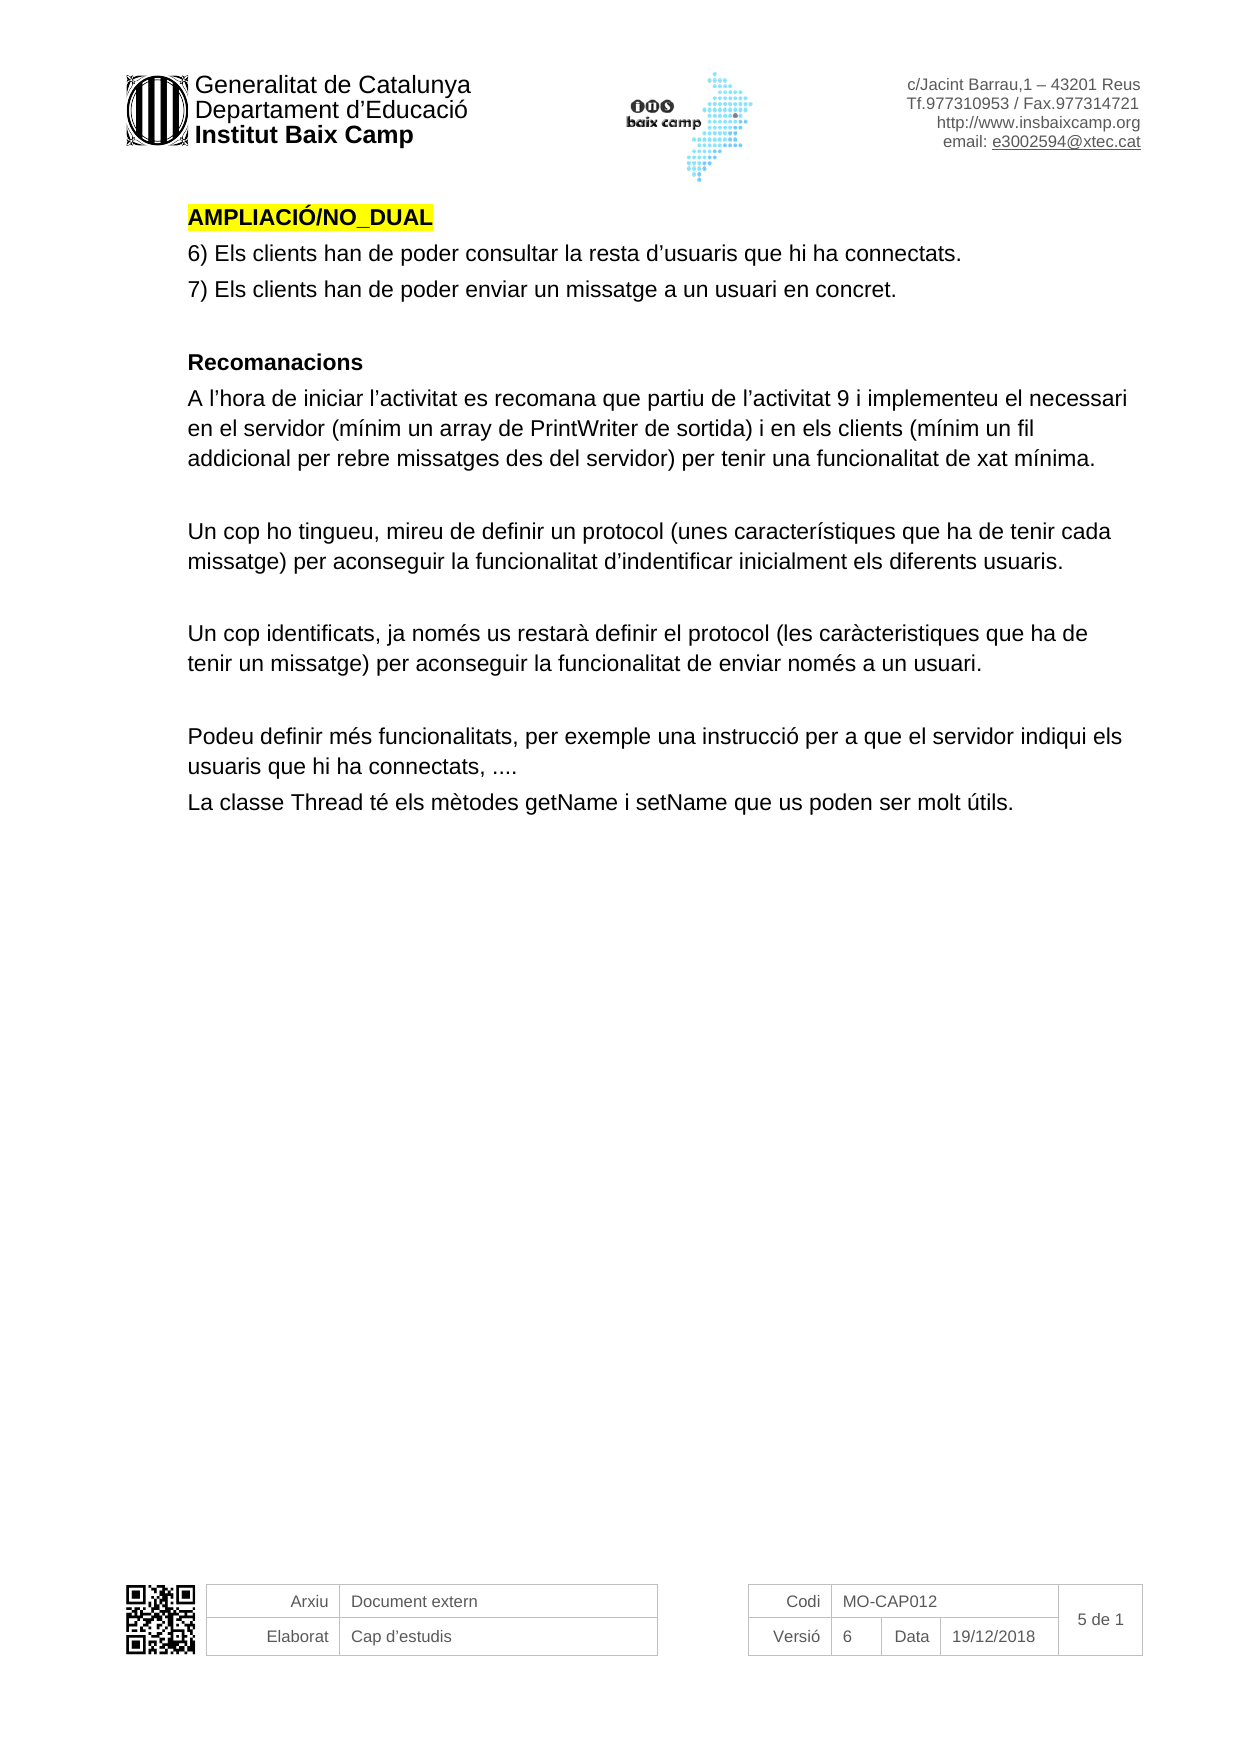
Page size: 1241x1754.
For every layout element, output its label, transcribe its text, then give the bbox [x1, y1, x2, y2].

text 7) Els clients han de poder enviar un missatge a un usuari en concret. [187, 276, 1137, 303]
picture [126, 75, 189, 146]
text Un cop identificats, ja només us restarà definir el protocol (les caràcteristiques que ha de tenir un missatge) per aconseguir la funcionalitat de enviar només a un usuari. [187, 620, 1137, 677]
text Recomanacions [187, 349, 1137, 375]
text AMPLIACIÓ/NO_DUAL [187, 204, 1137, 231]
text 6) Els clients han de poder consultar la resta d’usuaris que hi ha connectats. [187, 240, 1137, 267]
picture [621, 58, 754, 191]
text A l’hora de iniciar l’activitat es recomana que partiu de l’activitat 9 i implementeu el necessari en el servidor (mínim un array de PrintWriter de sortida) i en els clients (mínim un fil addicional per rebre missatges des del servidor) per tenir una funcionalitat de xat mínima. [187, 385, 1137, 472]
text La classe Thread té els mètodes getName i setName que us poden ser molt útils. [187, 789, 1137, 815]
text Podeu definir més funcionalitats, per exemple una instrucció per a que el servidor indiqui els usuaris que hi ha connectats, .... [187, 723, 1137, 779]
text Un cop ho tingueu, mireu de definir un protocol (unes característiques que ha de tenir cada missatge) per aconseguir la funcionalitat d’indentificar inicialment els diferents usuaris. [187, 518, 1137, 574]
